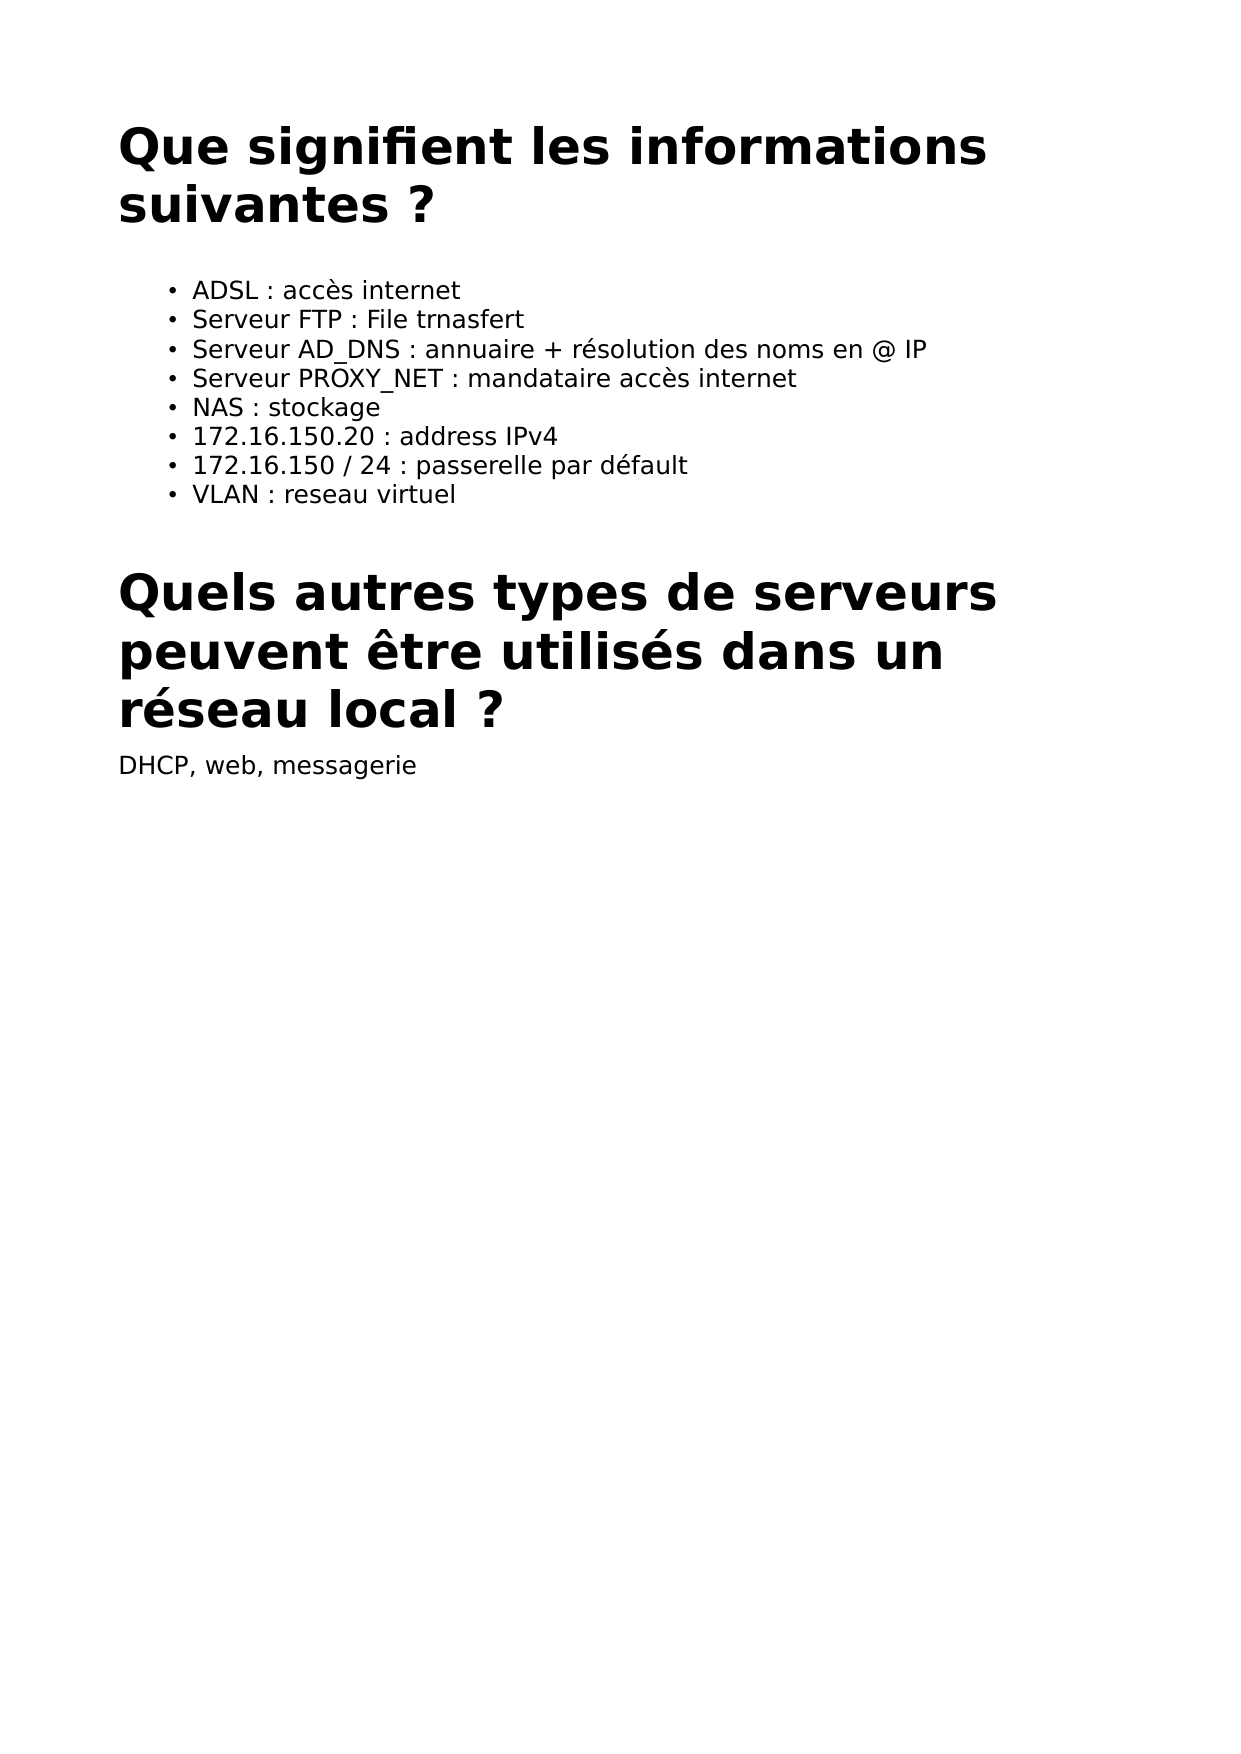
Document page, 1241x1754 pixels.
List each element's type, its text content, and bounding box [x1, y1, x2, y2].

list Serveur FTP : File trnasfert [177, 306, 1122, 335]
list VLAN : reseau virtuel [177, 481, 1122, 510]
text DHCP, web, messagerie [118, 752, 1122, 781]
list Serveur AD_DNS : annuaire + résolution des noms en @ IP [177, 335, 1122, 364]
list 172.16.150.20 : address IPv4 [177, 422, 1122, 452]
list NAS : stockage [177, 393, 1122, 422]
list 172.16.150 / 24 : passerelle par défault [177, 452, 1122, 481]
list ADSL : accès internet [177, 277, 1122, 306]
subtitle Que signifient les informations suivantes ? [118, 118, 1122, 234]
subtitle Quels autres types de serveurs peuvent être utilisés dans un réseau local ? [118, 564, 1122, 739]
list Serveur PROXY_NET : mandataire accès internet [177, 364, 1122, 393]
